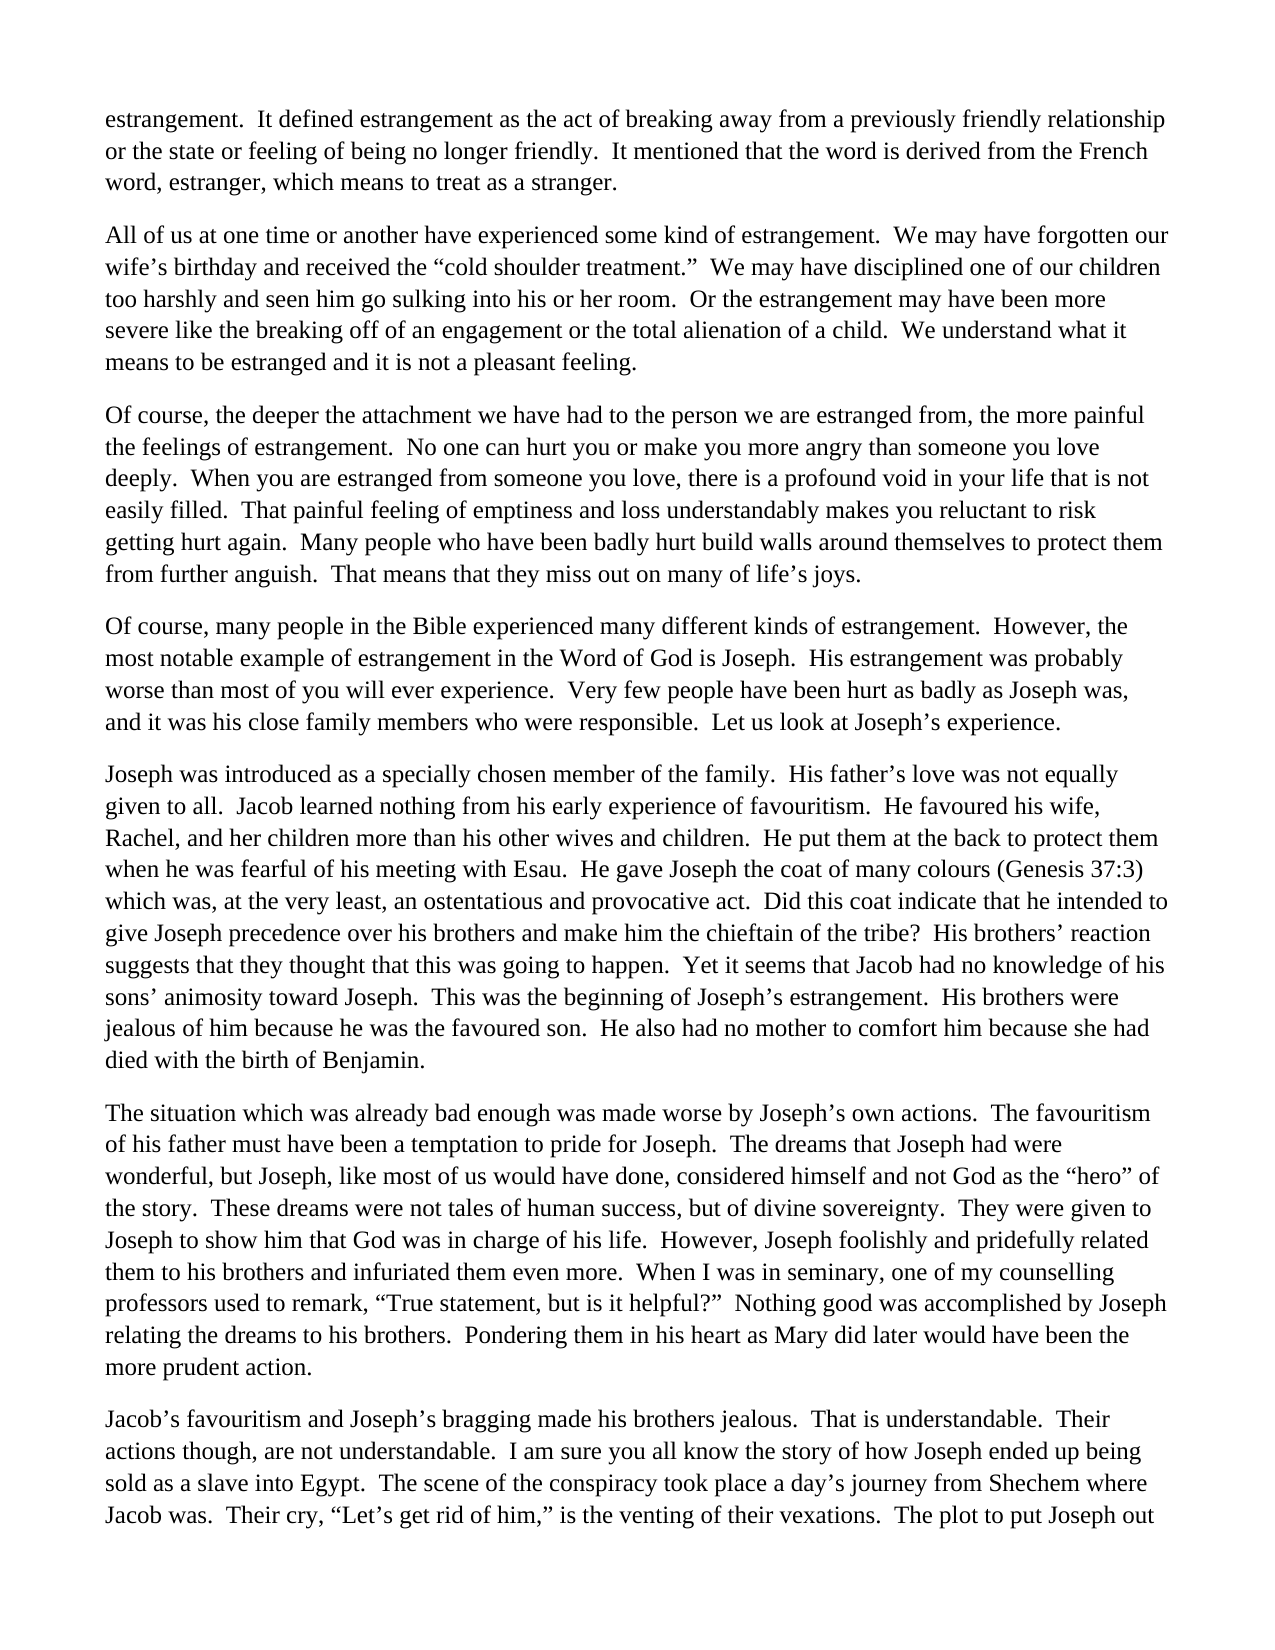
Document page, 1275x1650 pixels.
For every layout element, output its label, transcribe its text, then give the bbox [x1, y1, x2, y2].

text estrangement. It defined estrangement as the act of breaking away from a previously friendly relationship or the state or feeling of being no longer friendly. It mentioned that the word is derived from the French word, estranger, which means to treat as a stranger. [105, 105, 1170, 196]
text Joseph was introduced as a specially chosen member of the family. His father’s love was not equally given to all. Jacob learned nothing from his early experience of favouritism. He favoured his wife, Rachel, and her children more than his other wives and children. He put them at the back to protect them when he was fearful of his meeting with Esau. He gave Joseph the coat of many colours (Genesis 37:3) which was, at the very least, an ostentatious and provocative act. Did this coat indicate that he intended to give Joseph precedence over his brothers and make him the chieftain of the tribe? His brothers’ reaction suggests that they thought that this was going to happen. Yet it seems that Jacob had no knowledge of his sons’ animosity toward Joseph. This was the beginning of Joseph’s estrangement. His brothers were jealous of him because he was the favoured son. He also had no mother to comfort him because she had died with the birth of Benjamin. [105, 760, 1170, 1074]
text The situation which was already bad enough was made worse by Joseph’s own actions. The favouritism of his father must have been a temptation to pride for Joseph. The dreams that Joseph had were wonderful, but Joseph, like most of us would have done, considered himself and not God as the “hero” of the story. These dreams were not tales of human success, but of divine sovereignty. They were given to Joseph to show him that God was in charge of his life. However, Joseph foolishly and pridefully related them to his brothers and infuriated them even more. When I was in seminary, one of my counselling professors used to remark, “True statement, but is it helpful?” Nothing good was accomplished by Joseph relating the dreams to his brothers. Pondering them in his heart as Mary did later would have been the more prudent action. [105, 1099, 1170, 1381]
text Jacob’s favouritism and Joseph’s bragging made his brothers jealous. That is understandable. Their actions though, are not understandable. I am sure you all know the story of how Joseph ended up being sold as a slave into Egypt. The scene of the conspiracy took place a day’s journey from Shechem where Jacob was. Their cry, “Let’s get rid of him,” is the venting of their vexations. The plot to put Joseph out [105, 1406, 1170, 1528]
text All of us at one time or another have experienced some kind of estrangement. We may have forgotten our wife’s birthday and received the “cold shoulder treatment.” We may have disciplined one of our children too harshly and seen him go sulking into his or her room. Or the estrangement may have been more severe like the breaking off of an engagement or the total alienation of a child. We understand what it means to be estranged and it is not a pleasant feeling. [105, 221, 1170, 376]
text Of course, many people in the Bible experienced many different kinds of estrangement. However, the most notable example of estrangement in the Word of God is Joseph. His estrangement was probably worse than most of you will ever experience. Very few people have been hurt as badly as Joseph was, and it was his close family members who were responsible. Let us look at Joseph’s experience. [105, 612, 1170, 735]
text Of course, the deeper the attachment we have had to the person we are estranged from, the more painful the feelings of estrangement. No one can hurt you or make you more angry than someone you love deeply. When you are estranged from someone you love, there is a profound void in your life that is not easily filled. That painful feeling of emptiness and loss understandably makes you reluctant to risk getting hurt again. Many people who have been badly hurt build walls around themselves to protect them from further anguish. That means that they miss out on many of life’s joys. [105, 401, 1170, 587]
